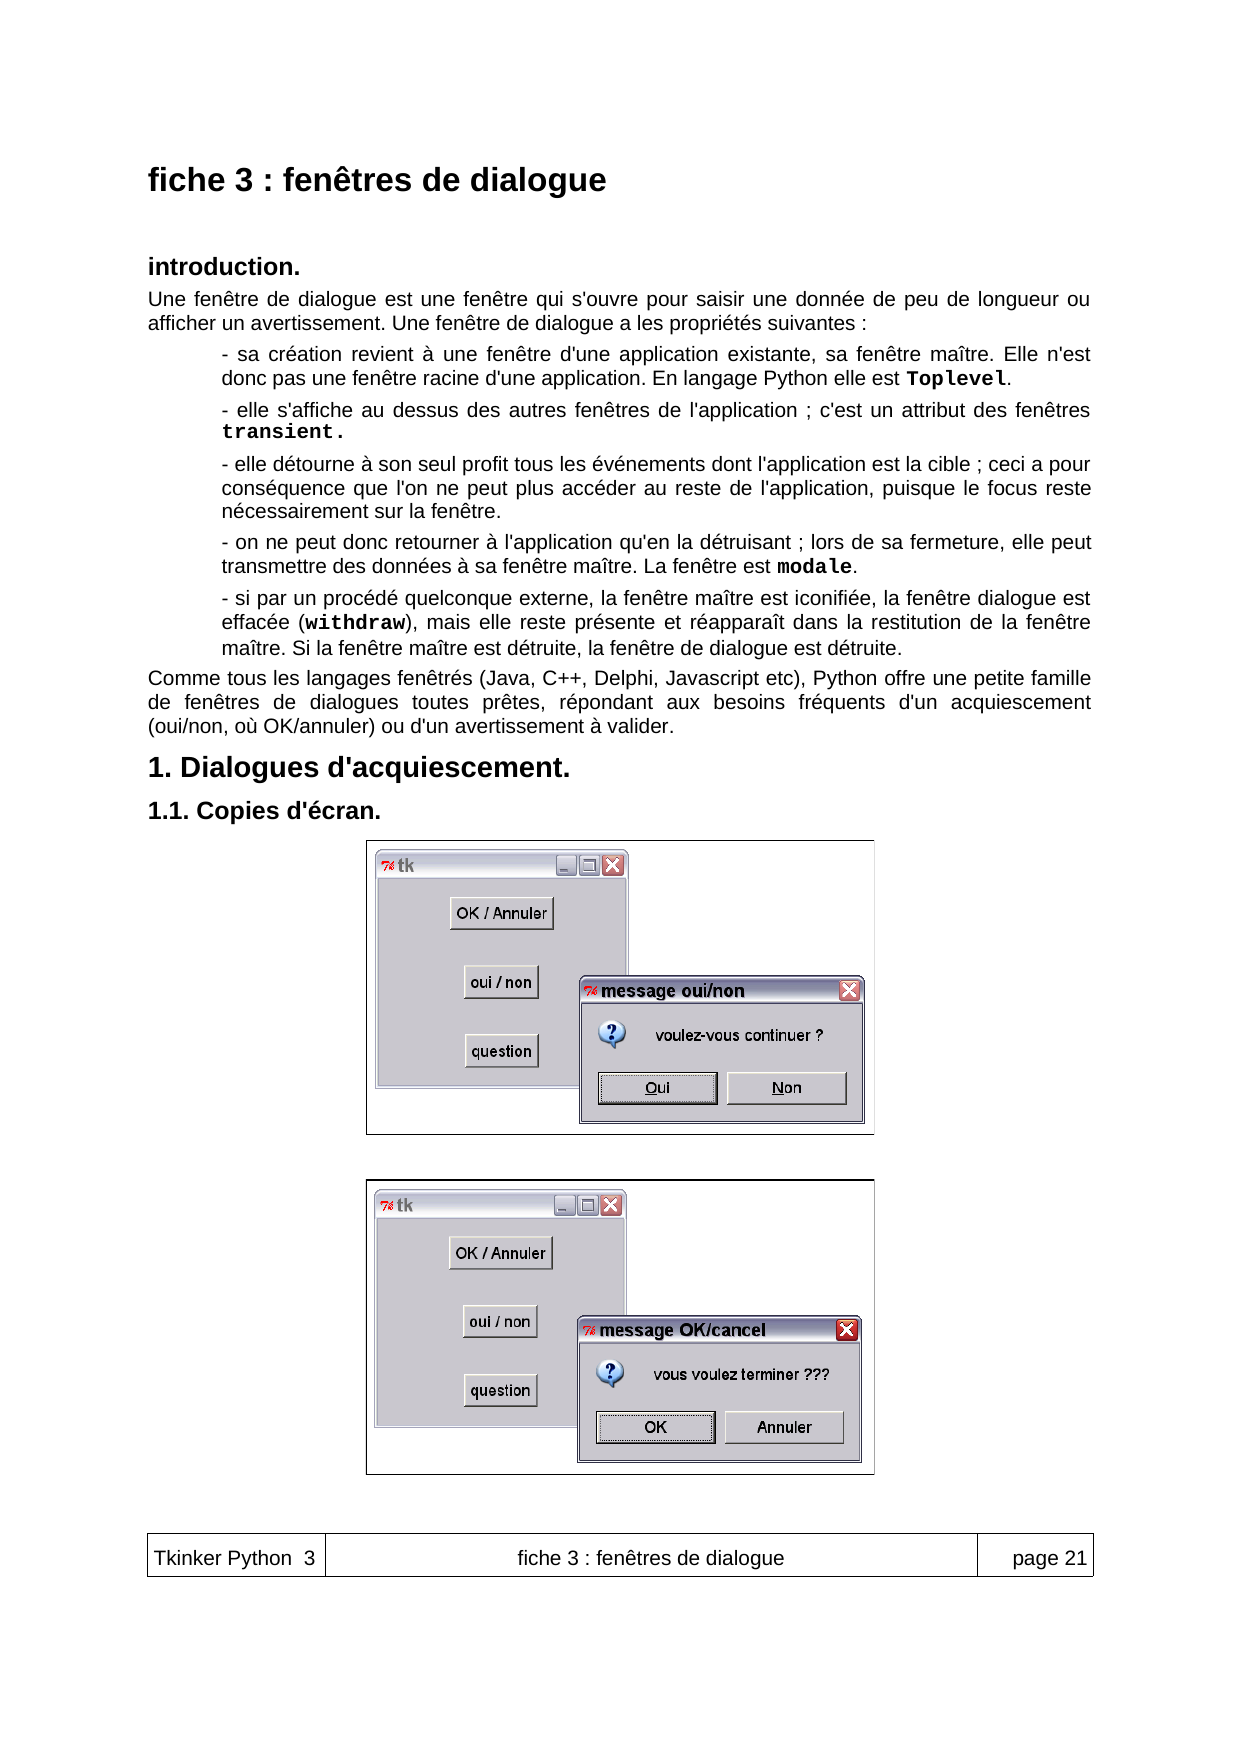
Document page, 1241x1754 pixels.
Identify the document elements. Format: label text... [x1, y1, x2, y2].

picture [365, 1179, 875, 1475]
picture [366, 840, 875, 1135]
text - si par un procédé quelconque externe, la fenêtre maître est iconifiée, la fenêtre dialogue est effacée (withdraw), mais elle reste présente et réapparaît dans la restitution de la fenêtre maître. Si la fenêtre maître est détruite, la fenêtre de dialogue est détruite. [221, 586, 1093, 659]
text Comme tous les langages fenêtrés (Java, C++, Delphi, Javascript etc), Python offre une petite famille de fenêtres de dialogues toutes prêtes, répondant aux besoins fréquents d'un acquiescement (oui/non, où OK/annuler) ou d'un avertissement à valider. [148, 666, 1093, 737]
text - sa création revient à une fenêtre d'une application existante, sa fenêtre maître. Elle n'est donc pas une fenêtre racine d'une application. En langage Python elle est Toplevel. [221, 341, 1093, 391]
text - elle s'affiche au dessus des autres fenêtres de l'application ; c'est un attribut des fenêtres transient. [221, 397, 1093, 445]
text - on ne peut donc retourner à l'application qu'en la détruisant ; lors de sa fermeture, elle peut transmettre des données à sa fenêtre maître. La fenêtre est modale. [221, 529, 1093, 579]
subtitle 1. Dialogues d'acquiescement. [148, 750, 1093, 783]
text - elle détourne à son seul profit tous les événements dont l'application est la cible ; ceci a pour conséquence que l'on ne peut plus accéder au reste de l'application, puisque le focus reste nécessairement sur la fenêtre. [221, 451, 1093, 523]
subtitle fiche 3 : fenêtres de dialogue [148, 160, 1093, 198]
subtitle 1.1. Copies d'écran. [148, 796, 1093, 825]
text Une fenêtre de dialogue est une fenêtre qui s'ouvre pour saisir une donnée de peu de longueur ou afficher un avertissement. Une fenêtre de dialogue a les propriétés suivantes : [148, 287, 1093, 335]
subtitle introduction. [148, 252, 1093, 281]
